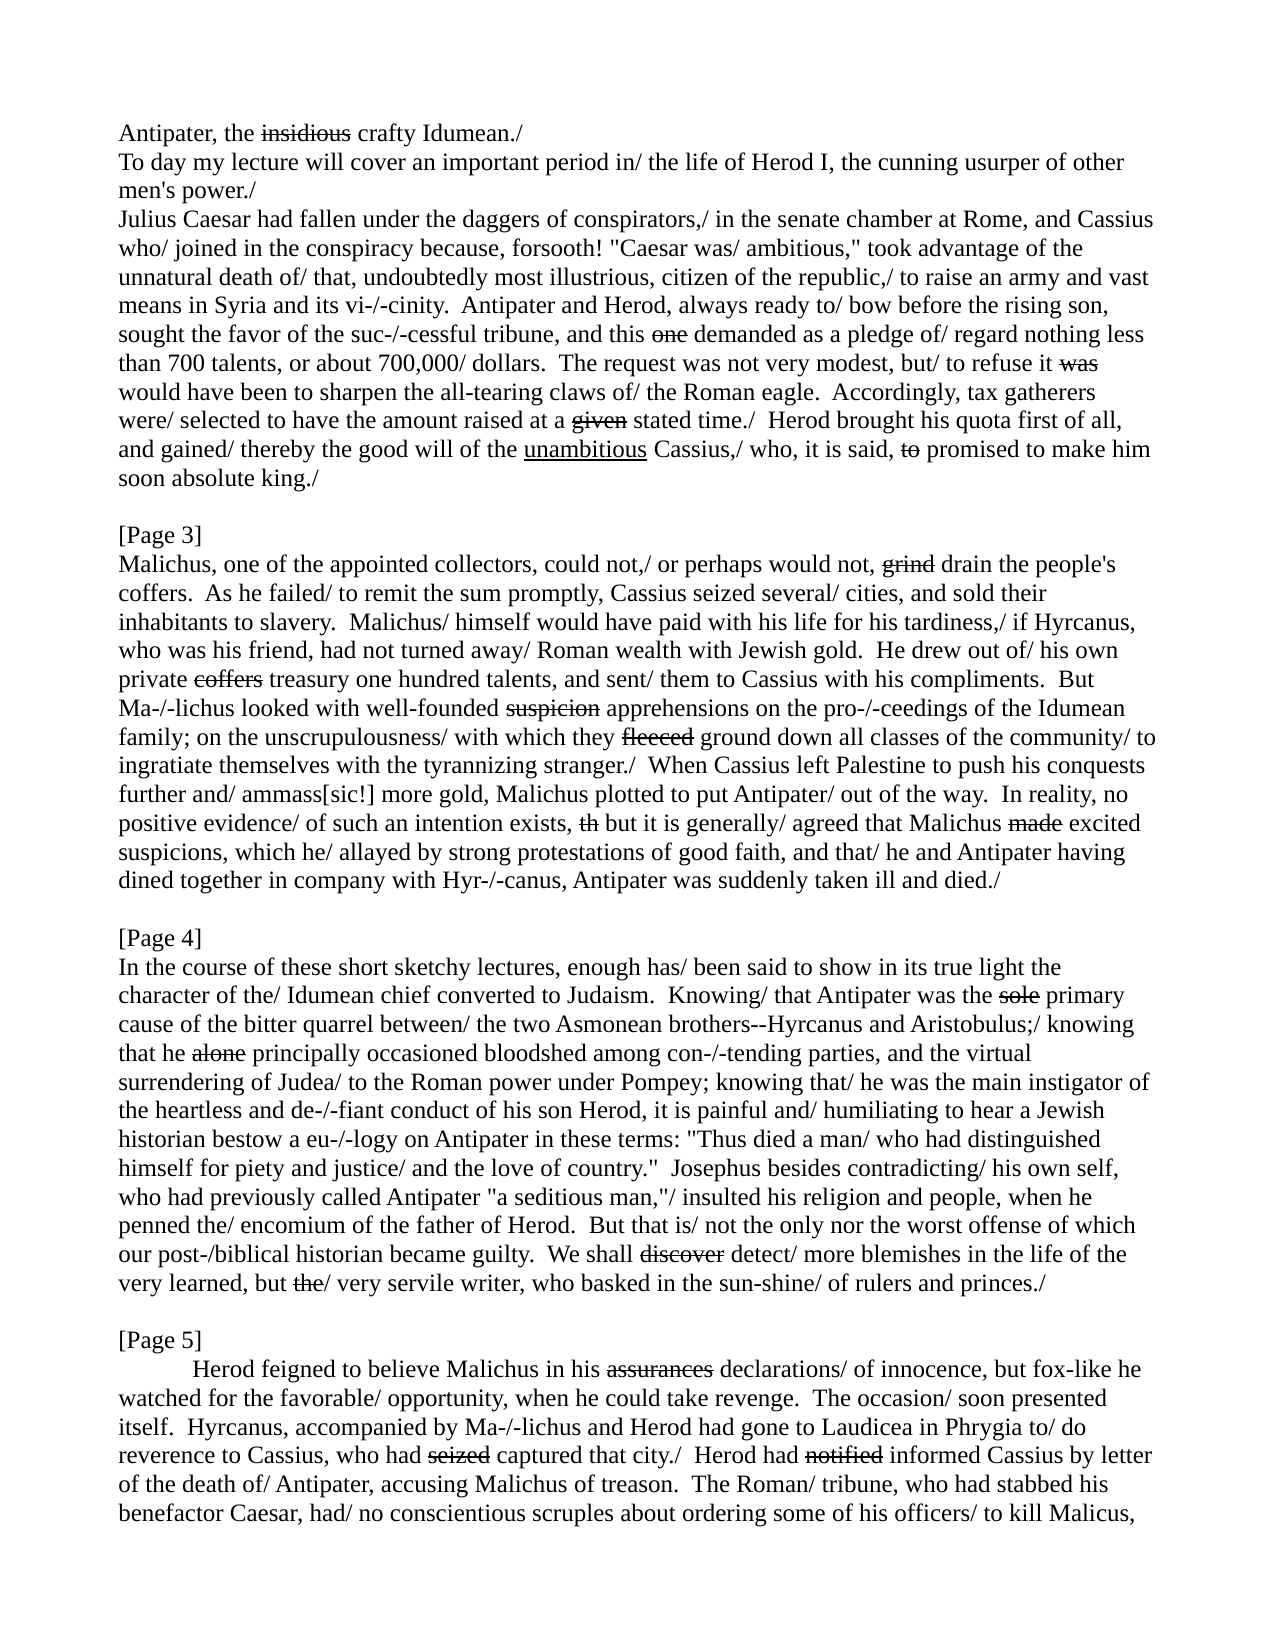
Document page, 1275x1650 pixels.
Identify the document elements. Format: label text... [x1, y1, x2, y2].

text Herod feigned to believe Malichus in his assurances declarations/ of innocence, but fox-like he watched for the favorable/ opportunity, when he could take revenge. The occasion/ soon presented itself. Hyrcanus, accompanied by Ma-/-lichus and Herod had gone to Laudicea in Phrygia to/ do reverence to Cassius, who had seized captured that city./ Herod had notified informed Cassius by letter of the death of/ Antipater, accusing Malichus of treason. The Roman/ tribune, who had stabbed his benefactor Caesar, had/ no conscientious scruples about ordering some of his officers/ to kill Malicus, [118, 1354, 1157, 1527]
text Julius Caesar had fallen under the daggers of conspirators,/ in the senate chamber at Rome, and Cassius who/ joined in the conspiracy because, forsooth! "Caesar was/ ambitious," took advantage of the unnatural death of/ that, undoubtedly most illustrious, citizen of the republic,/ to raise an army and vast means in Syria and its vi-/-cinity. Antipater and Herod, always ready to/ bow before the rising son, sought the favor of the suc-/-cessful tribune, and this one demanded as a pledge of/ regard nothing less than 700 talents, or about 700,000/ dollars. The request was not very modest, but/ to refuse it was would have been to sharpen the all-tearing claws of/ the Roman eagle. Accordingly, tax gatherers were/ selected to have the amount raised at a given stated time./ Herod brought his quota first of all, and gained/ thereby the good will of the unambitious Cassius,/ who, it is said, to promised to make him soon absolute king./ [118, 204, 1157, 492]
text [Page 3] [118, 521, 1157, 549]
text [Page 5] [118, 1326, 1157, 1354]
text [Page 4] [118, 923, 1157, 952]
text To day my lecture will cover an important period in/ the life of Herod I, the cunning usurper of other men's power./ [118, 147, 1157, 204]
text Malichus, one of the appointed collectors, could not,/ or perhaps would not, grind drain the people's coffers. As he failed/ to remit the sum promptly, Cassius seized several/ cities, and sold their inhabitants to slavery. Malichus/ himself would have paid with his life for his tardiness,/ if Hyrcanus, who was his friend, had not turned away/ Roman wealth with Jewish gold. He drew out of/ his own private coffers treasury one hundred talents, and sent/ them to Cassius with his compliments. But Ma-/-lichus looked with well-founded suspicion apprehensions on the pro-/-ceedings of the Idumean family; on the unscrupulousness/ with which they fleeced ground down all classes of the community/ to ingratiate themselves with the tyrannizing stranger./ When Cassius left Palestine to push his conquests further and/ ammass[sic!] more gold, Malichus plotted to put Antipater/ out of the way. In reality, no positive evidence/ of such an intention exists, th but it is generally/ agreed that Malichus made excited suspicions, which he/ allayed by strong protestations of good faith, and that/ he and Antipater having dined together in company with Hyr-/-canus, Antipater was suddenly taken ill and died./ [118, 549, 1157, 894]
text In the course of these short sketchy lectures, enough has/ been said to show in its true light the character of the/ Idumean chief converted to Judaism. Knowing/ that Antipater was the sole primary cause of the bitter quarrel between/ the two Asmonean brothers--Hyrcanus and Aristobulus;/ knowing that he alone principally occasioned bloodshed among con-/-tending parties, and the virtual surrendering of Judea/ to the Roman power under Pompey; knowing that/ he was the main instigator of the heartless and de-/-fiant conduct of his son Herod, it is painful and/ humiliating to hear a Jewish historian bestow a eu-/-logy on Antipater in these terms: "Thus died a man/ who had distinguished himself for piety and justice/ and the love of country." Josephus besides contradicting/ his own self, who had previously called Antipater "a seditious man,"/ insulted his religion and people, when he penned the/ encomium of the father of Herod. But that is/ not the only nor the worst offense of which our post-/biblical historian became guilty. We shall discover detect/ more blemishes in the life of the very learned, but the/ very servile writer, who basked in the sun-shine/ of rulers and princes./ [118, 952, 1157, 1297]
text Antipater, the insidious crafty Idumean./ [118, 118, 1157, 147]
